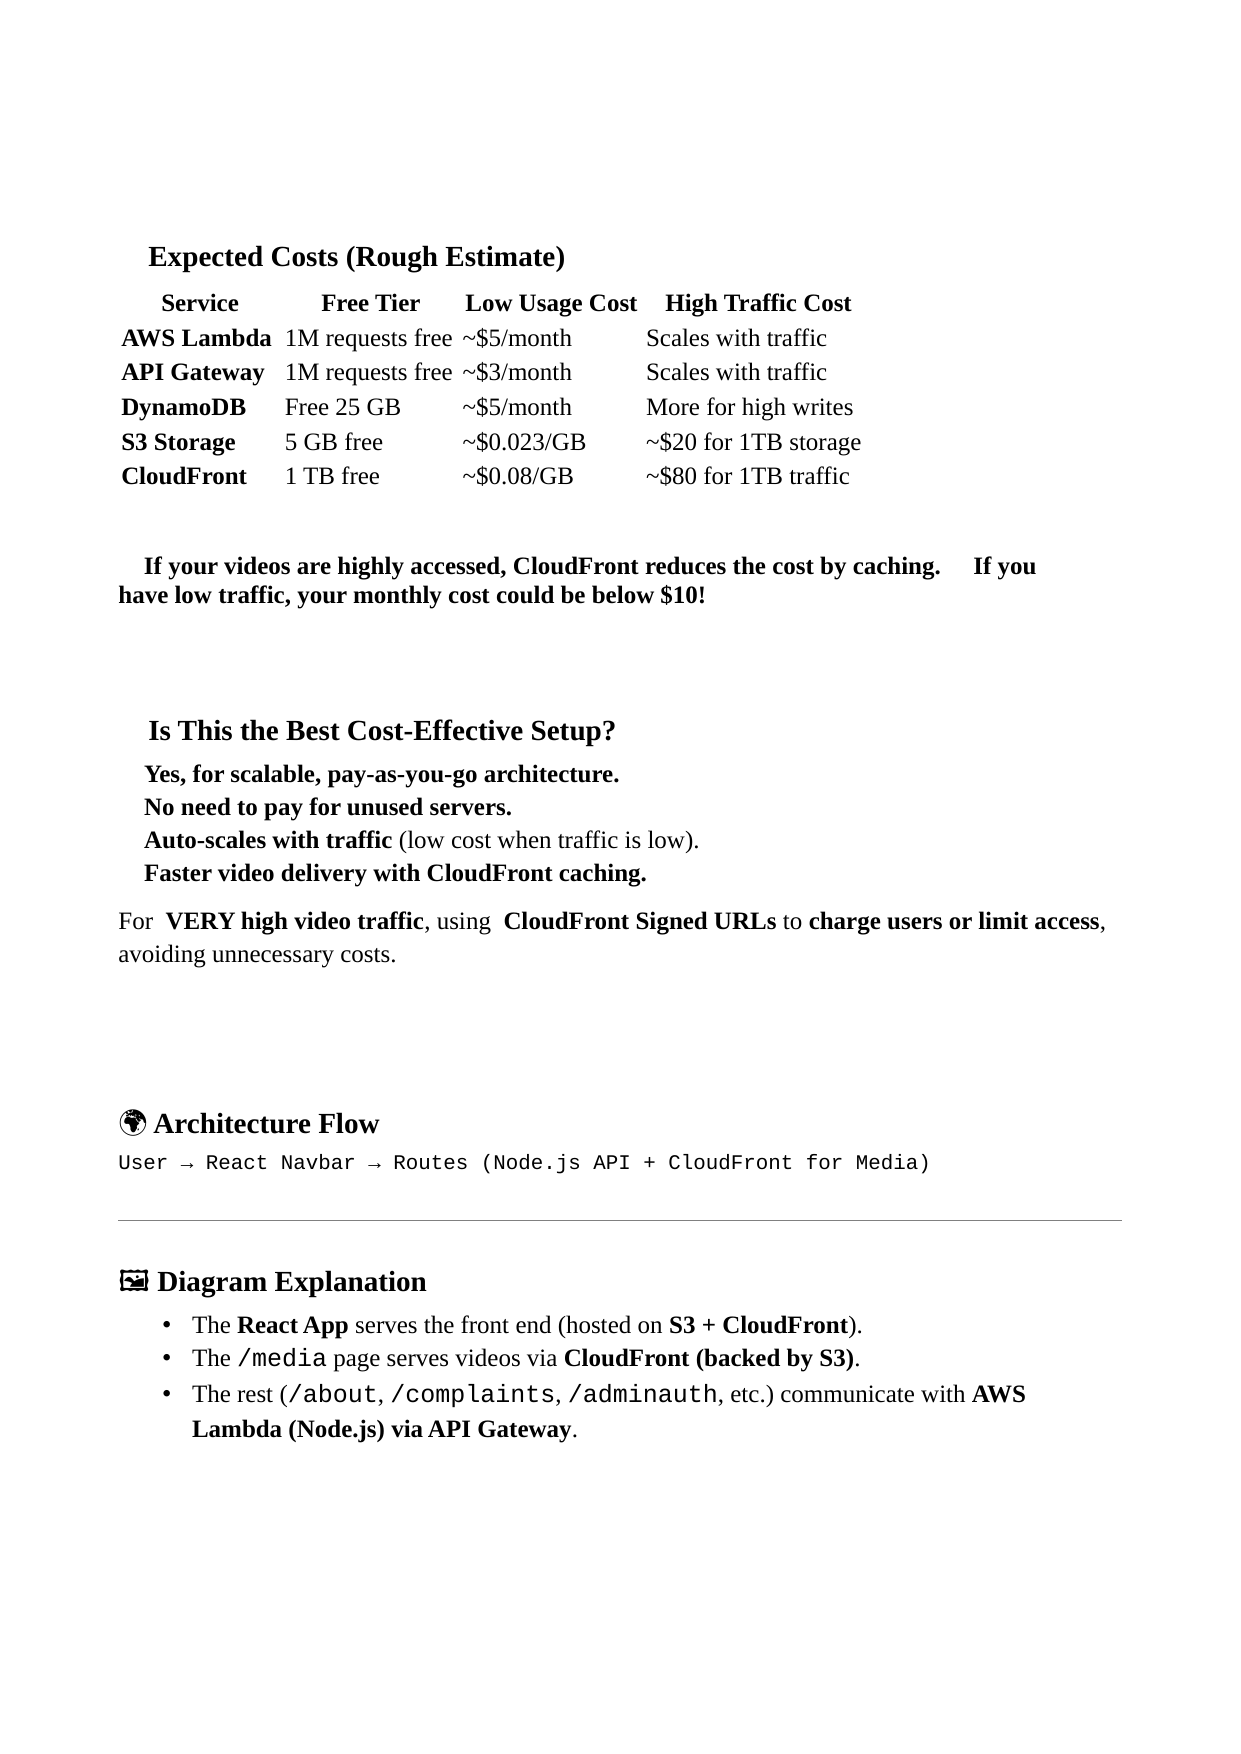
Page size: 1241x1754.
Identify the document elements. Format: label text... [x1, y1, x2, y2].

list The React App serves the front end (hosted on S3 + CloudFront). [162, 1310, 1122, 1339]
subtitle 🌍 Architecture Flow [118, 1106, 1122, 1140]
table_cell 1 TB free [282, 458, 459, 493]
table_cell ~$0.023/GB [460, 424, 643, 458]
table_cell S3 Storage [118, 424, 282, 458]
table_cell ~$5/month [460, 320, 643, 354]
text For VERY high video traffic, using CloudFront Signed URLs to charge users or limit access, avoiding unnecessary costs. [118, 906, 1122, 968]
table_cell ~$80 for 1TB traffic [643, 458, 874, 493]
table_cell ~$20 for 1TB storage [643, 424, 874, 458]
table_cell 5 GB free [282, 424, 459, 458]
table_header High Traffic Cost [643, 285, 874, 320]
subtitle 🚀 Is This the Best Cost-Effective Setup? [118, 713, 1122, 747]
table_cell More for high writes [643, 389, 874, 424]
text User → React Navbar → Routes (Node.js API + CloudFront for Media) [118, 1152, 1122, 1176]
table_cell Free 25 GB [282, 389, 459, 424]
table_cell ~$5/month [460, 389, 643, 424]
text 📌 If your videos are highly accessed, CloudFront reduces the cost by caching. 📌 If you have low traffic, your monthly cost could be below $10! [118, 551, 1063, 609]
table_cell DynamoDB [118, 389, 282, 424]
table_header Service [118, 285, 282, 320]
list The /media page serves videos via CloudFront (backed by S3). [162, 1343, 1122, 1374]
table_cell 1M requests free [282, 355, 459, 389]
list The rest (/about, /complaints, /adminauth, etc.) communicate with AWS Lambda (Node.js) via API Gateway. [162, 1379, 1122, 1443]
table_cell CloudFront [118, 458, 282, 493]
table_cell Scales with traffic [643, 320, 874, 354]
subtitle 🖼️ Diagram Explanation [118, 1264, 1122, 1298]
subtitle 💡 Expected Costs (Rough Estimate) [118, 239, 1122, 273]
table_cell API Gateway [118, 355, 282, 389]
table_cell ~$0.08/GB [460, 458, 643, 493]
table_header Free Tier [282, 285, 459, 320]
table_cell Scales with traffic [643, 355, 874, 389]
table_header Low Usage Cost [460, 285, 643, 320]
table_cell ~$3/month [460, 355, 643, 389]
table_cell AWS Lambda [118, 320, 282, 354]
table_cell 1M requests free [282, 320, 459, 354]
text ✅ Yes, for scalable, pay-as-you-go architecture. ✅ No need to pay for unused servers. ✅ Auto-scales with traffic (low cost when traffic is low). ✅ Faster video delivery with CloudFront caching. [118, 759, 1122, 887]
